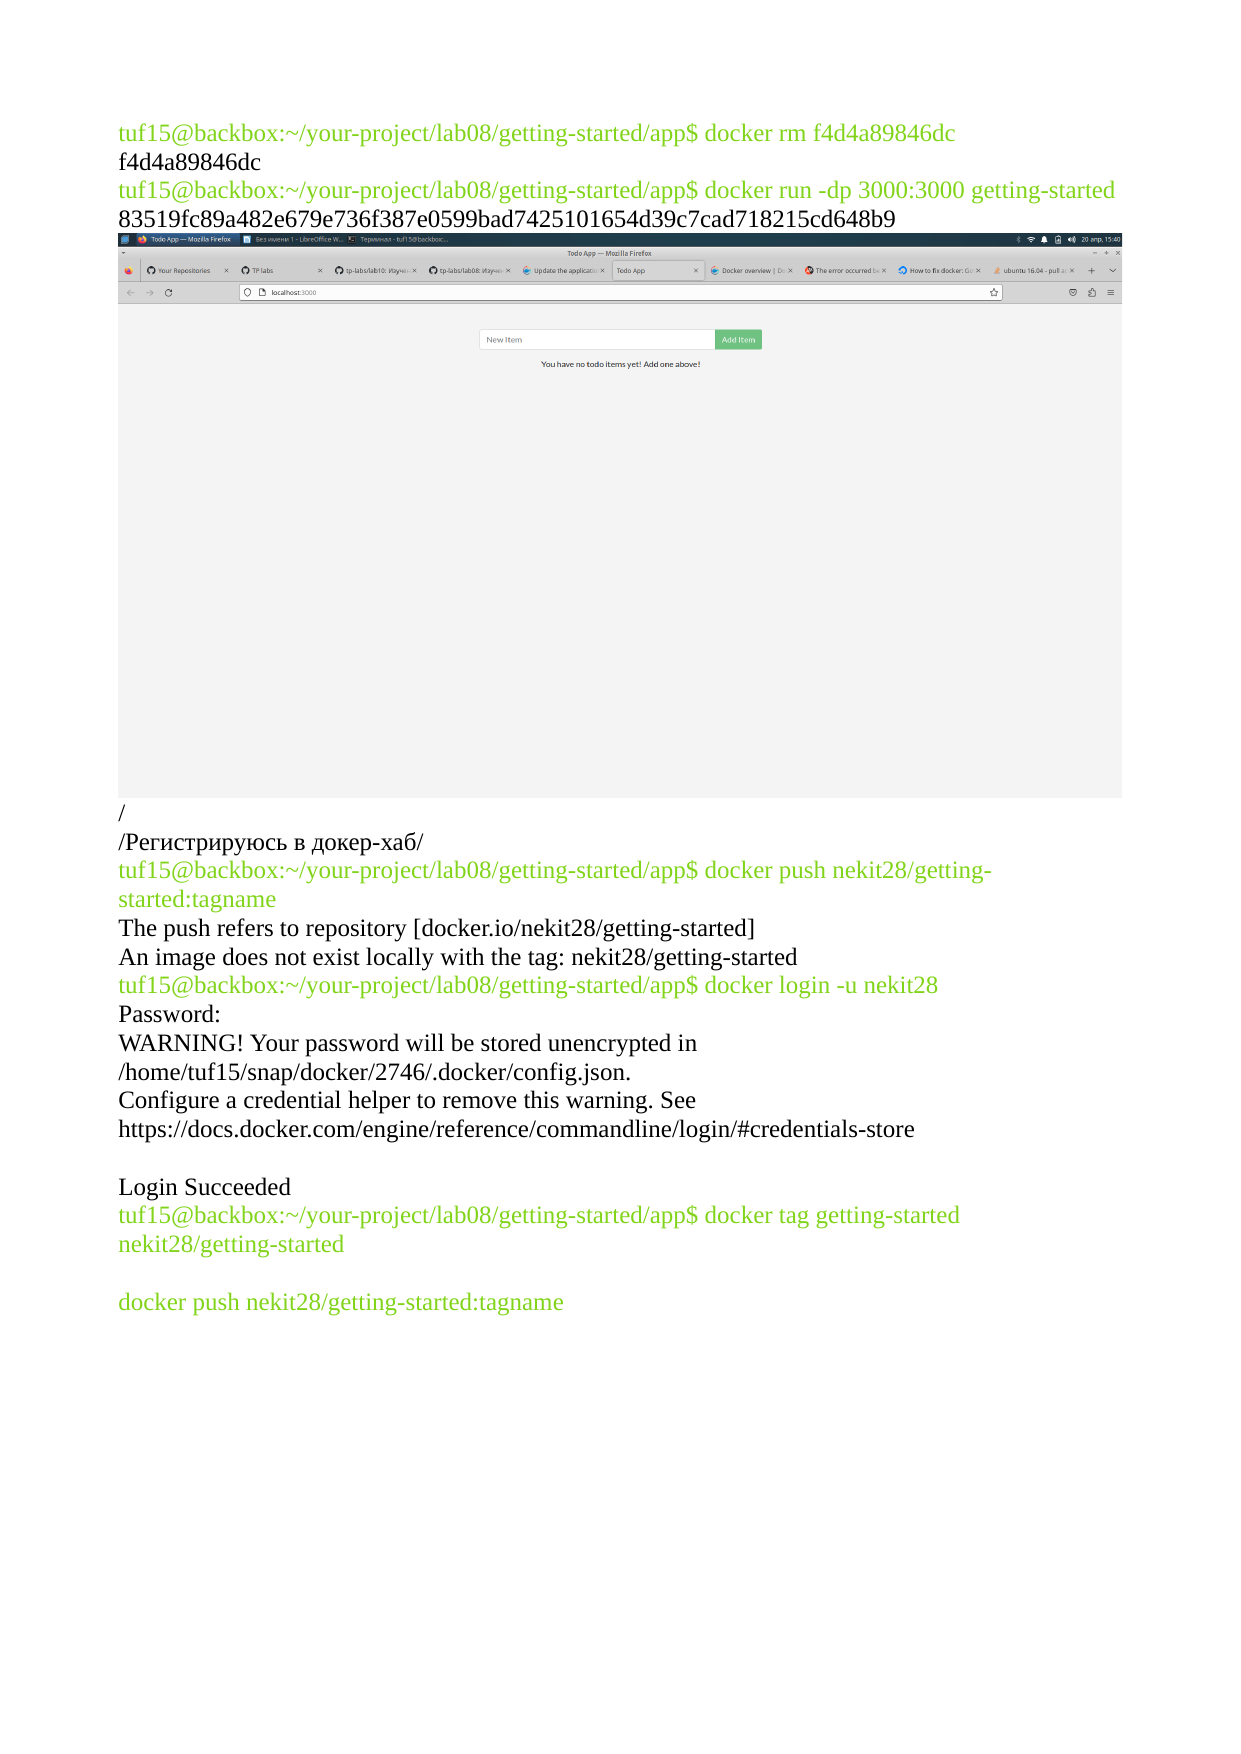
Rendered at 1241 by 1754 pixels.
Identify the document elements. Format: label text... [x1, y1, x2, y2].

text docker push nekit28/getting-started:tagname [118, 1287, 1122, 1315]
text 83519fc89a482e679e736f387e0599bad7425101654d39c7cad718215cd648b9 [118, 204, 1122, 233]
text https://docs.docker.com/engine/reference/commandline/login/#credentials-store [118, 1114, 1122, 1143]
text tuf15@backbox:~/your-project/lab08/getting-started/app$ docker run -dp 3000:3000 getting-started [118, 176, 1122, 204]
text / [118, 798, 1122, 827]
text tuf15@backbox:~/your-project/lab08/getting-started/app$ docker login -u nekit28 [118, 970, 1122, 999]
text f4d4a89846dc [118, 147, 1122, 176]
text tuf15@backbox:~/your-project/lab08/getting-started/app$ docker tag getting-started nekit28/getting-started [118, 1200, 1122, 1258]
text Configure a credential helper to remove this warning. See [118, 1085, 1122, 1114]
text An image does not exist locally with the tag: nekit28/getting-started [118, 942, 1122, 970]
text /Регистрируюсь в докер-хаб/ [118, 827, 1122, 855]
text WARNING! Your password will be stored unencrypted in /home/tuf15/snap/docker/2746/.docker/config.json. [118, 1028, 1122, 1085]
picture [118, 233, 1123, 798]
text Login Succeeded [118, 1172, 1122, 1200]
text The push refers to repository [docker.io/nekit28/getting-started] [118, 913, 1122, 942]
text tuf15@backbox:~/your-project/lab08/getting-started/app$ docker push nekit28/getting-started:tagname [118, 855, 1122, 913]
text Password: [118, 999, 1122, 1028]
text tuf15@backbox:~/your-project/lab08/getting-started/app$ docker rm f4d4a89846dc [118, 118, 1122, 147]
